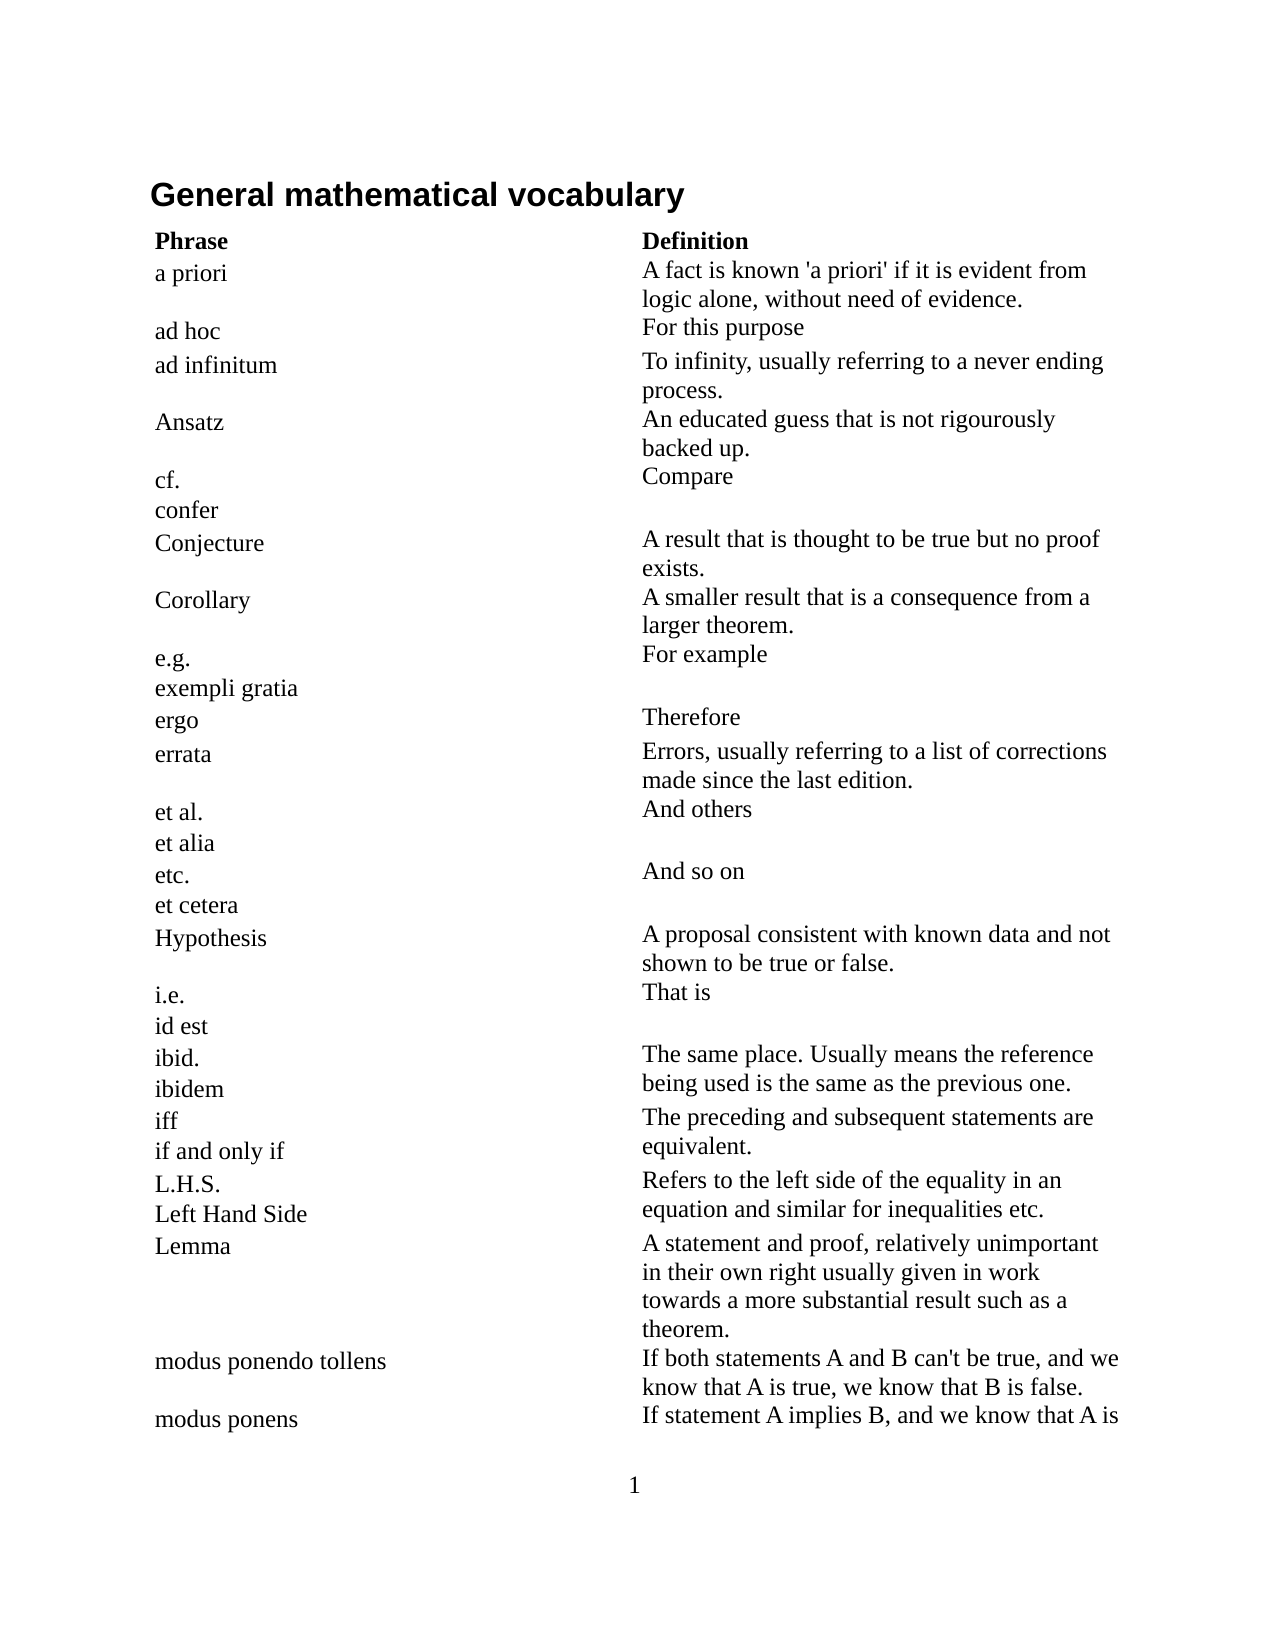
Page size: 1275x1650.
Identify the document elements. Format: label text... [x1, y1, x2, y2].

table_cell A smaller result that is a consequence from a larger theorem. [638, 582, 1125, 639]
table_cell ﻿e.g. exempli gratia [150, 639, 637, 702]
table_cell ﻿etc. et cetera [150, 856, 637, 919]
table_cell And others [638, 794, 1125, 856]
table_cell A fact is known 'a priori' if it is evident from logic alone, without need of evidence. [638, 255, 1125, 312]
table_cell If statement A implies B, and we know that A is [638, 1401, 1125, 1434]
table_cell A result that is thought to be true but no proof exists. [638, 524, 1125, 582]
table_cell To infinity, usually referring to a never ending process. [638, 346, 1125, 404]
table_cell ﻿Corollary [150, 582, 637, 639]
table_cell ﻿i.e. id est [150, 977, 637, 1039]
table_cell Therefore [638, 702, 1125, 736]
table_cell If both statements A and B can't be true, and we know that A is true, we know that B is false. [638, 1343, 1125, 1401]
table_cell ﻿Hypothesis [150, 919, 637, 977]
table_cell Refers to the left side of the equality in an equation and similar for inequalities etc. [638, 1165, 1125, 1228]
table_cell Compare [638, 461, 1125, 524]
table_cell A proposal consistent with known data and not shown to be true or false. [638, 919, 1125, 977]
table_cell A statement and proof, relatively unimportant in their own right usually given in work towards a more substantial result such as a theorem. [638, 1228, 1125, 1343]
table_cell And so on [638, 856, 1125, 919]
table_cell Errors, usually referring to a list of corrections made since the last edition. [638, 736, 1125, 794]
table_cell ﻿a priori [150, 255, 637, 312]
subtitle General mathematical vocabulary [150, 175, 1125, 214]
table_cell An educated guess that is not rigourously backed up. [638, 404, 1125, 461]
table_cell ﻿modus ponens [150, 1401, 637, 1434]
table_cell The same place. Usually means the reference being used is the same as the previous one. [638, 1040, 1125, 1102]
table_header Phrase [150, 226, 637, 255]
table_cell ﻿Lemma [150, 1228, 637, 1343]
table_cell ﻿L.H.S. Left Hand Side [150, 1165, 637, 1228]
table_cell The preceding and subsequent statements are equivalent. [638, 1103, 1125, 1165]
table_cell ﻿Conjecture [150, 524, 637, 582]
table_cell ﻿modus ponendo tollens [150, 1343, 637, 1401]
table_cell ﻿et al. et alia [150, 794, 637, 856]
table_cell ﻿cf. confer [150, 461, 637, 524]
table_header Definition [638, 226, 1125, 255]
table_cell That is [638, 977, 1125, 1039]
table_cell ﻿ad hoc [150, 313, 637, 346]
table_cell For example [638, 639, 1125, 702]
table_cell ﻿Ansatz [150, 404, 637, 461]
table_cell ﻿iff if and only if [150, 1103, 637, 1165]
table_cell ﻿ergo [150, 702, 637, 736]
table_cell ﻿ad infinitum [150, 346, 637, 404]
table_cell ﻿errata [150, 736, 637, 794]
table_cell ﻿ibid. ibidem [150, 1040, 637, 1102]
table_cell For this purpose [638, 313, 1125, 346]
